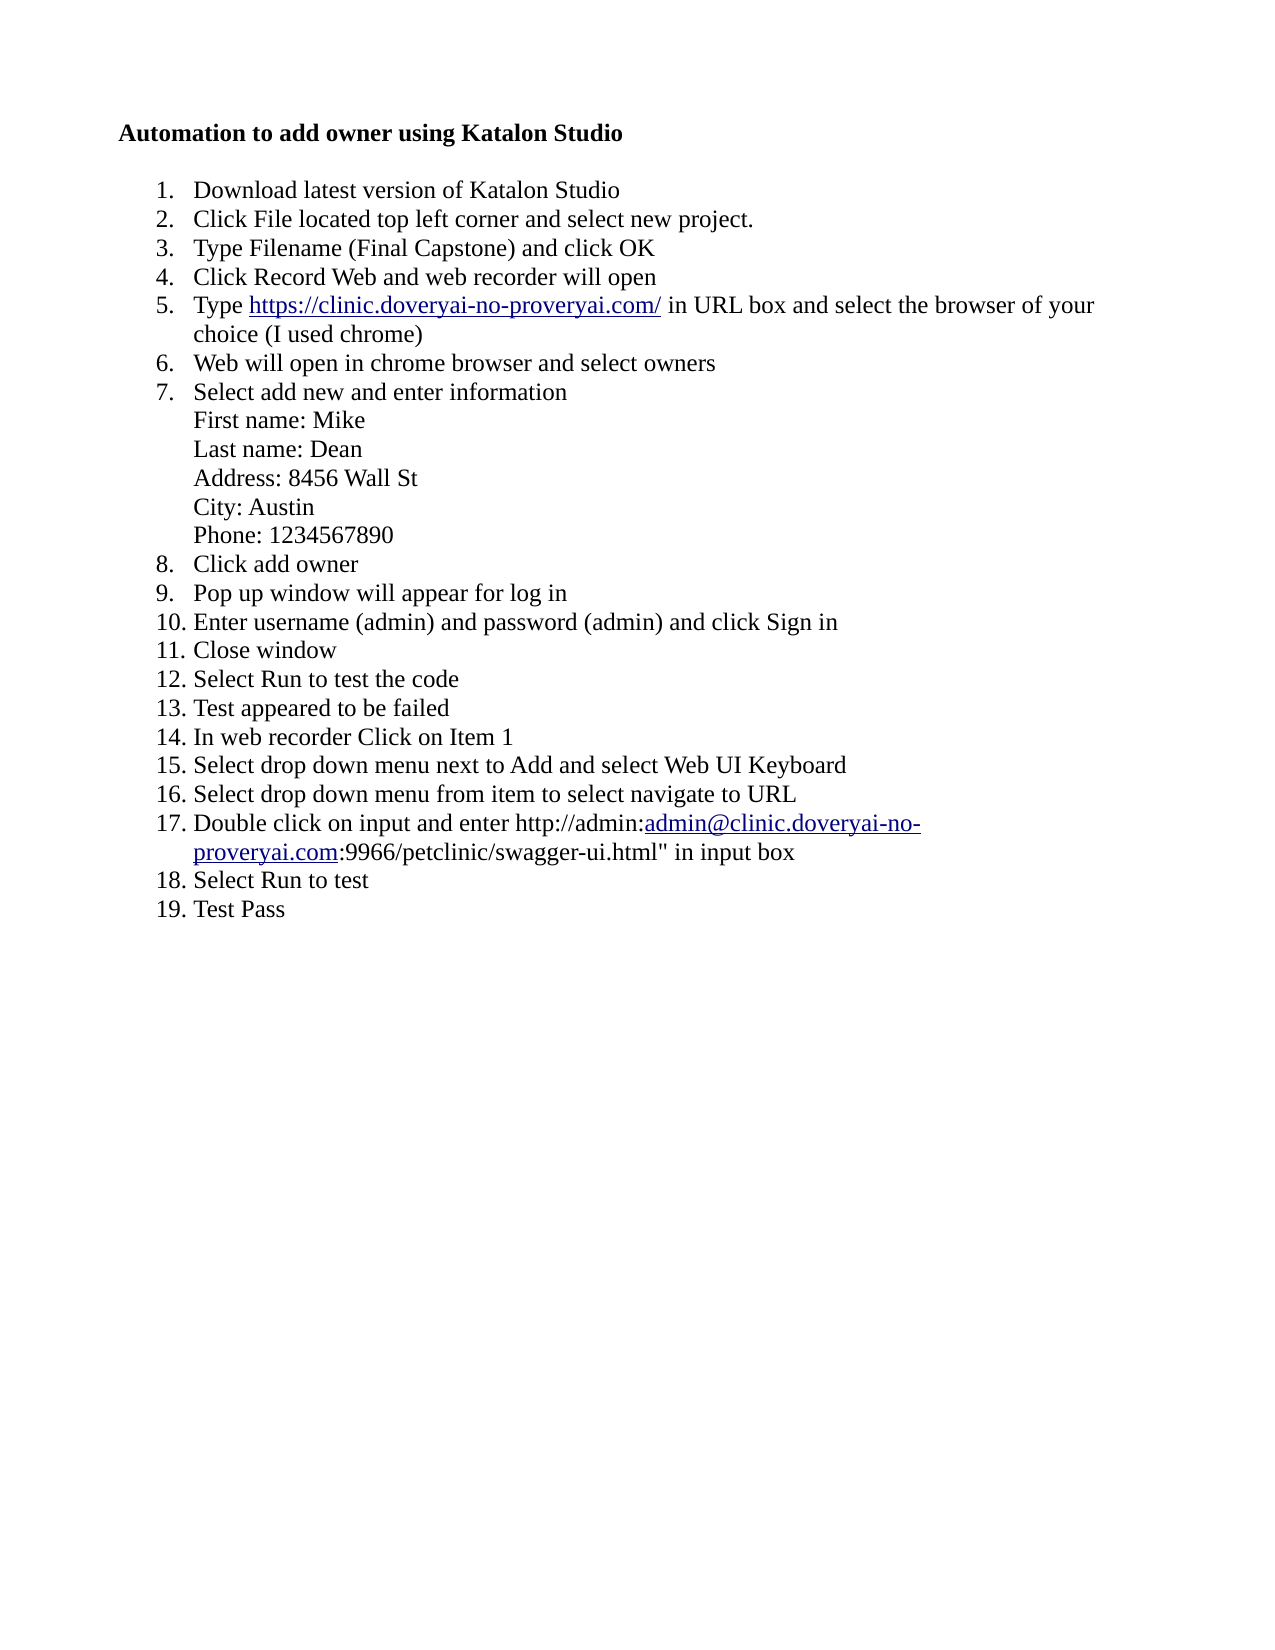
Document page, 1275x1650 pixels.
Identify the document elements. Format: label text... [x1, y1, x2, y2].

list Address: 8456 Wall St [156, 463, 1157, 492]
list Select add new and enter information [156, 377, 1157, 406]
list Web will open in chrome browser and select owners [156, 348, 1157, 377]
list Last name: Dean [156, 434, 1157, 463]
list In web recorder Click on Item 1 [156, 722, 1157, 751]
text Automation to add owner using Katalon Studio [118, 118, 1157, 147]
list Select drop down menu from item to select navigate to URL [156, 779, 1157, 808]
list Click File located top left corner and select new project. [156, 204, 1157, 233]
list First name: Mike [156, 406, 1157, 434]
list Phone: 1234567890 [156, 521, 1157, 549]
list Double click on input and enter http://admin:admin@clinic.doveryai-no-proveryai.com:9966/petclinic/swagger-ui.html" in input box [156, 808, 1157, 866]
list Download latest version of Katalon Studio [156, 176, 1157, 204]
list Click add owner [156, 549, 1157, 578]
list Select Run to test the code [156, 664, 1157, 693]
list Select Run to test [156, 866, 1157, 894]
list Click Record Web and web recorder will open [156, 262, 1157, 291]
list City: Austin [156, 492, 1157, 521]
list Select drop down menu next to Add and select Web UI Keyboard [156, 751, 1157, 779]
list Close window [156, 636, 1157, 664]
list Test Pass [156, 894, 1157, 923]
list Type https://clinic.doveryai-no-proveryai.com/ in URL box and select the browser of your choice (I used chrome) [156, 291, 1157, 348]
list Pop up window will appear for log in [156, 578, 1157, 607]
list Enter username (admin) and password (admin) and click Sign in [156, 607, 1157, 636]
list Type Filename (Final Capstone) and click OK [156, 233, 1157, 262]
list Test appeared to be failed [156, 693, 1157, 722]
